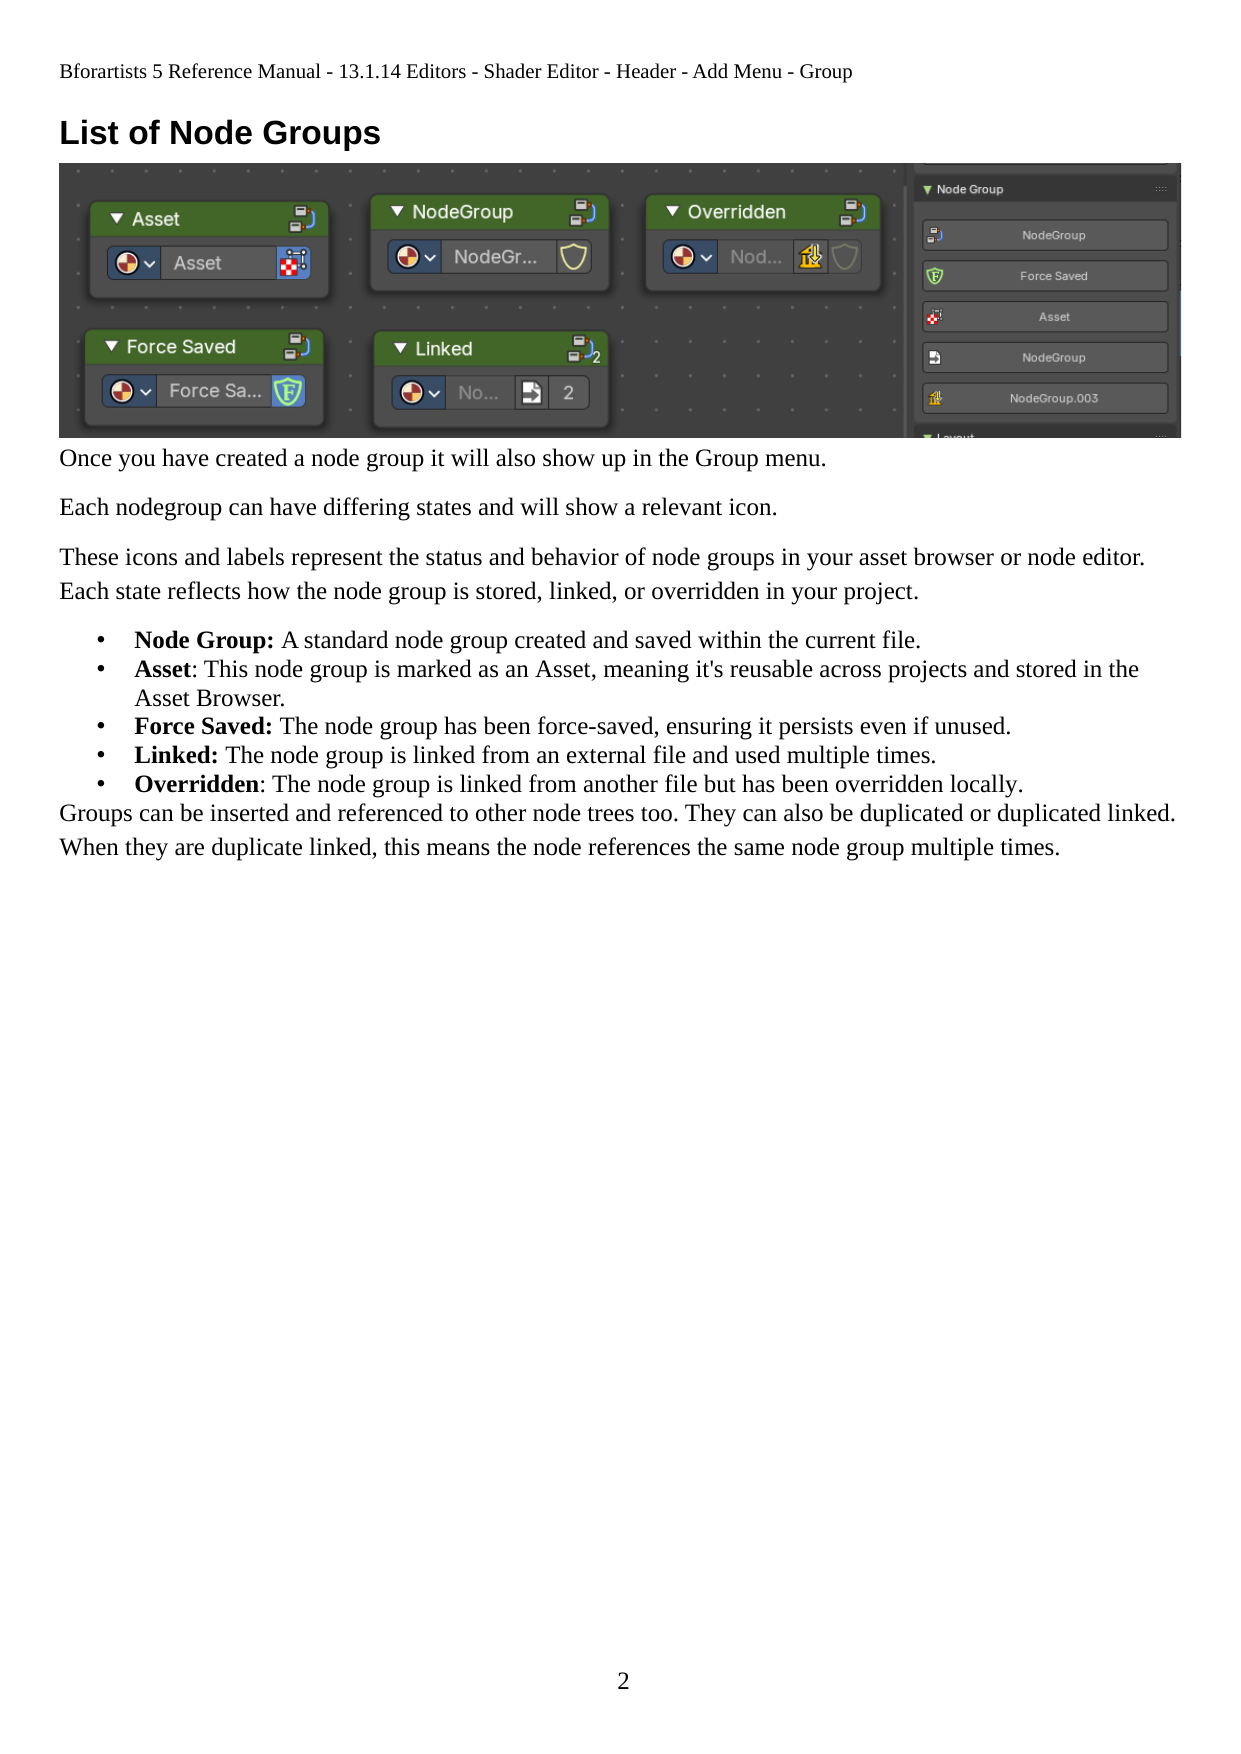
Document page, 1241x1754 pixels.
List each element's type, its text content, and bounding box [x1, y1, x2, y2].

list Linked: The node group is linked from an external file and used multiple times. [97, 740, 1181, 769]
text Once you have created a node group it will also show up in the Group menu. [59, 438, 1181, 472]
text Groups can be inserted and referenced to other node trees too. They can also be duplicated or duplicated linked. When they are duplicate linked, this means the node references the same node group multiple times. [59, 798, 1181, 861]
picture [59, 163, 1182, 438]
list Overridden: The node group is linked from another file but has been overridden locally. [97, 769, 1181, 798]
text Each nodegroup can have differing states and will show a relevant icon. [59, 492, 1181, 521]
list Force Saved: The node group has been force-saved, ensuring it persists even if unused. [97, 711, 1181, 740]
text These icons and labels represent the status and behavior of node groups in your asset browser or node editor. Each state reflects how the node group is stored, linked, or overridden in your project. [59, 542, 1181, 605]
list Node Group: A standard node group created and saved within the current file. [97, 625, 1181, 654]
list Asset: This node group is marked as an Asset, meaning it's reusable across projects and stored in the Asset Browser. [97, 654, 1181, 711]
subtitle List of Node Groups [59, 113, 1181, 151]
